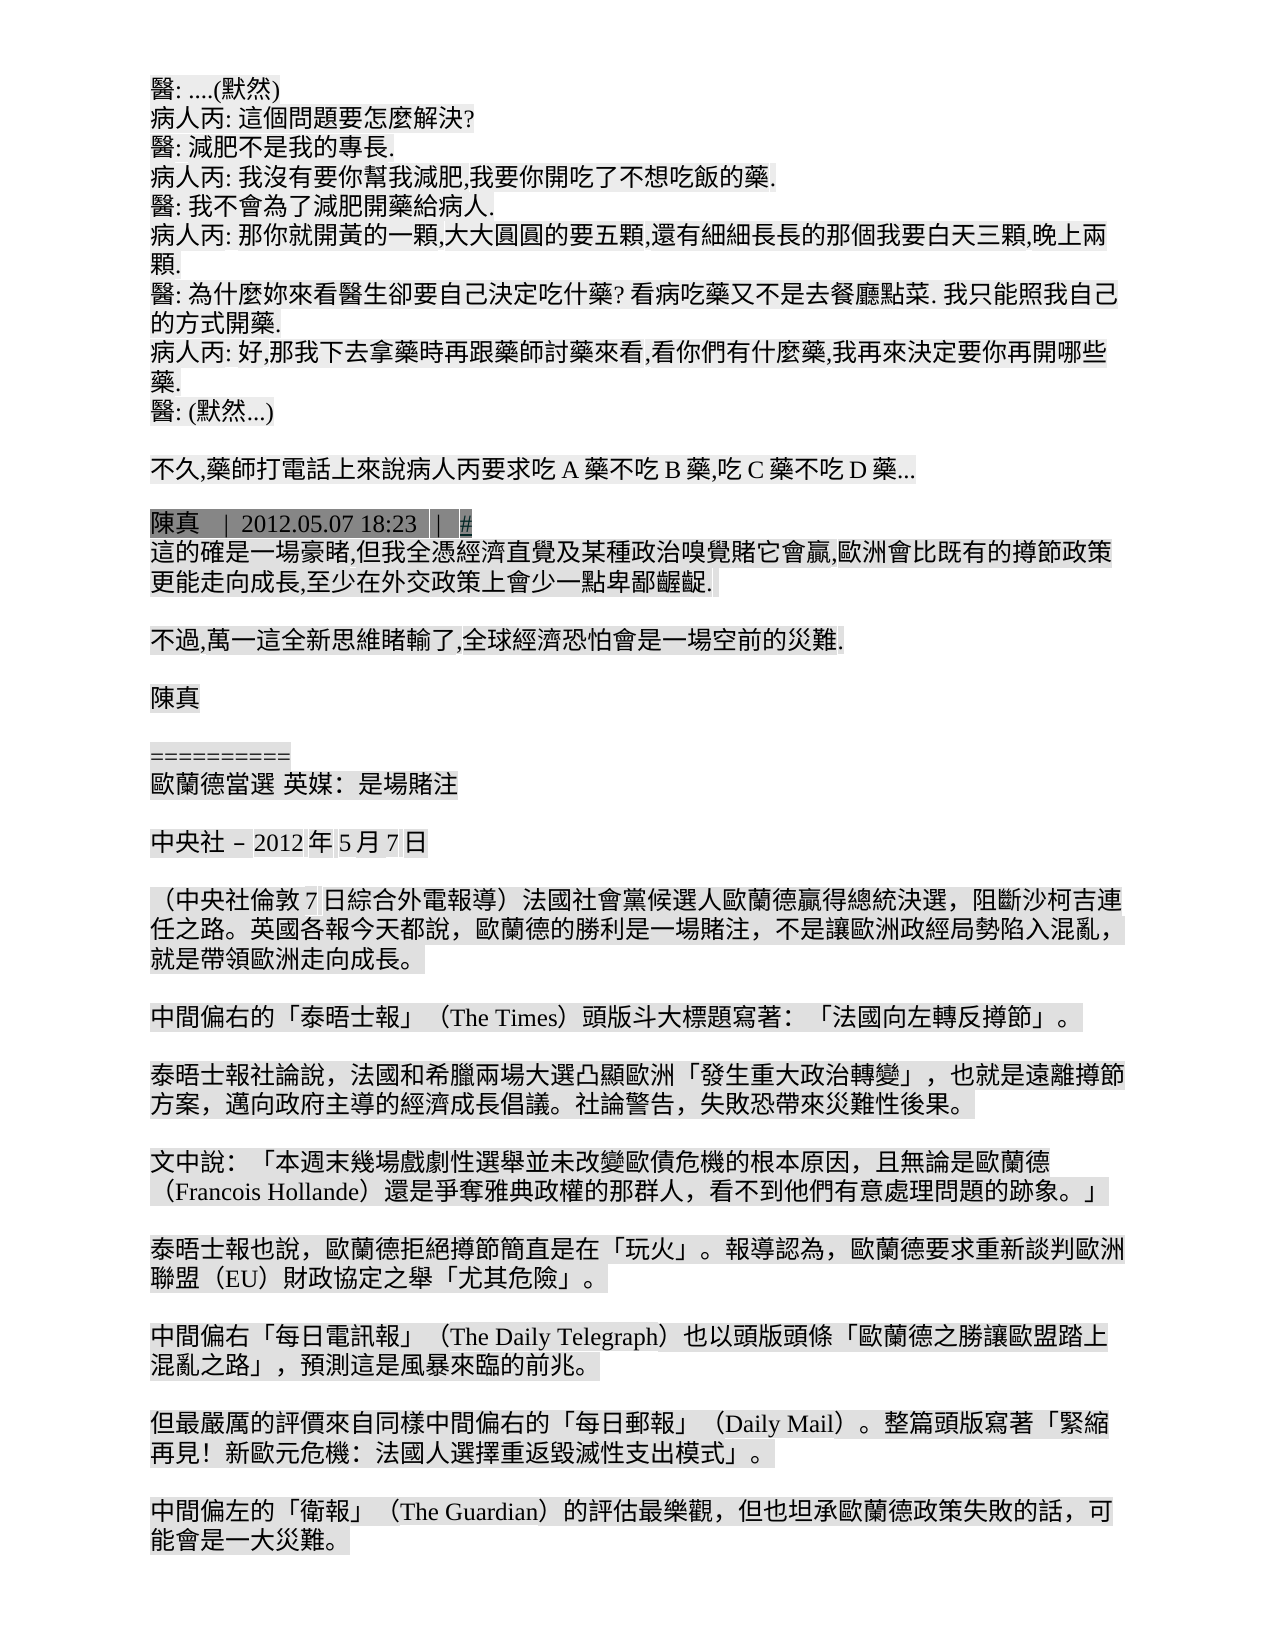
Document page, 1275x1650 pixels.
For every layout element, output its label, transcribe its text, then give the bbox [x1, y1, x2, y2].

text 醫: ....(默然) 病人丙: 這個問題要怎麼解決? 醫: 減肥不是我的專長. 病人丙: 我沒有要你幫我減肥,我要你開吃了不想吃飯的藥. 醫: 我不會為了減肥開藥給病人. 病人丙: 那你就開黃的一顆,大大圓圓的要五顆,還有細細長長的那個我要白天三顆,晚上兩顆. 醫: 為什麼妳來看醫生卻要自己決定吃什藥? 看病吃藥又不是去餐廳點菜. 我只能照我自己的方式開藥. 病人丙: 好,那我下去拿藥時再跟藥師討藥來看,看你們有什麼藥,我再來決定要你再開哪些藥. 醫: (默然...) 不久,藥師打電話上來說病人丙要求吃A藥不吃B藥,吃C藥不吃D藥... [150, 75, 1125, 484]
text 陳真 | 2012.05.07 18:23 | # [150, 509, 1125, 538]
text 這的確是一場豪睹,但我全憑經濟直覺及某種政治嗅覺賭它會贏,歐洲會比既有的撙節政策更能走向成長,至少在外交政策上會少一點卑鄙齷齪. 不過,萬一這全新思維睹輸了,全球經濟恐怕會是一場空前的災難. 陳真 ========== 歐蘭德當選 英媒：是場賭注 中央社 – 2012年5月7日 （中央社倫敦7日綜合外電報導）法國社會黨候選人歐蘭德贏得總統決選，阻斷沙柯吉連任之路。英國各報今天都說，歐蘭德的勝利是一場賭注，不是讓歐洲政經局勢陷入混亂，就是帶領歐洲走向成長。 中間偏右的「泰晤士報」（The Times）頭版斗大標題寫著：「法國向左轉反撙節」。 泰晤士報社論說，法國和希臘兩場大選凸顯歐洲「發生重大政治轉變」，也就是遠離撙節方案，邁向政府主導的經濟成長倡議。社論警告，失敗恐帶來災難性後果。 文中說：「本週末幾場戲劇性選舉並未改變歐債危機的根本原因，且無論是歐蘭德（Francois Hollande）還是爭奪雅典政權的那群人，看不到他們有意處理問題的跡象。」 泰晤士報也說，歐蘭德拒絕撙節簡直是在「玩火」。報導認為，歐蘭德要求重新談判歐洲聯盟（EU）財政協定之舉「尤其危險」。 中間偏右「每日電訊報」（The Daily Telegraph）也以頭版頭條「歐蘭德之勝讓歐盟踏上混亂之路」，預測這是風暴來臨的前兆。 但最嚴厲的評價來自同樣中間偏右的「每日郵報」（Daily Mail）。整篇頭版寫著「緊縮再見！新歐元危機：法國人選擇重返毀滅性支出模式」。 中間偏左的「衛報」（The Guardian）的評估最樂觀，但也坦承歐蘭德政策失敗的話，可能會是一大災難。 [150, 538, 1125, 1555]
